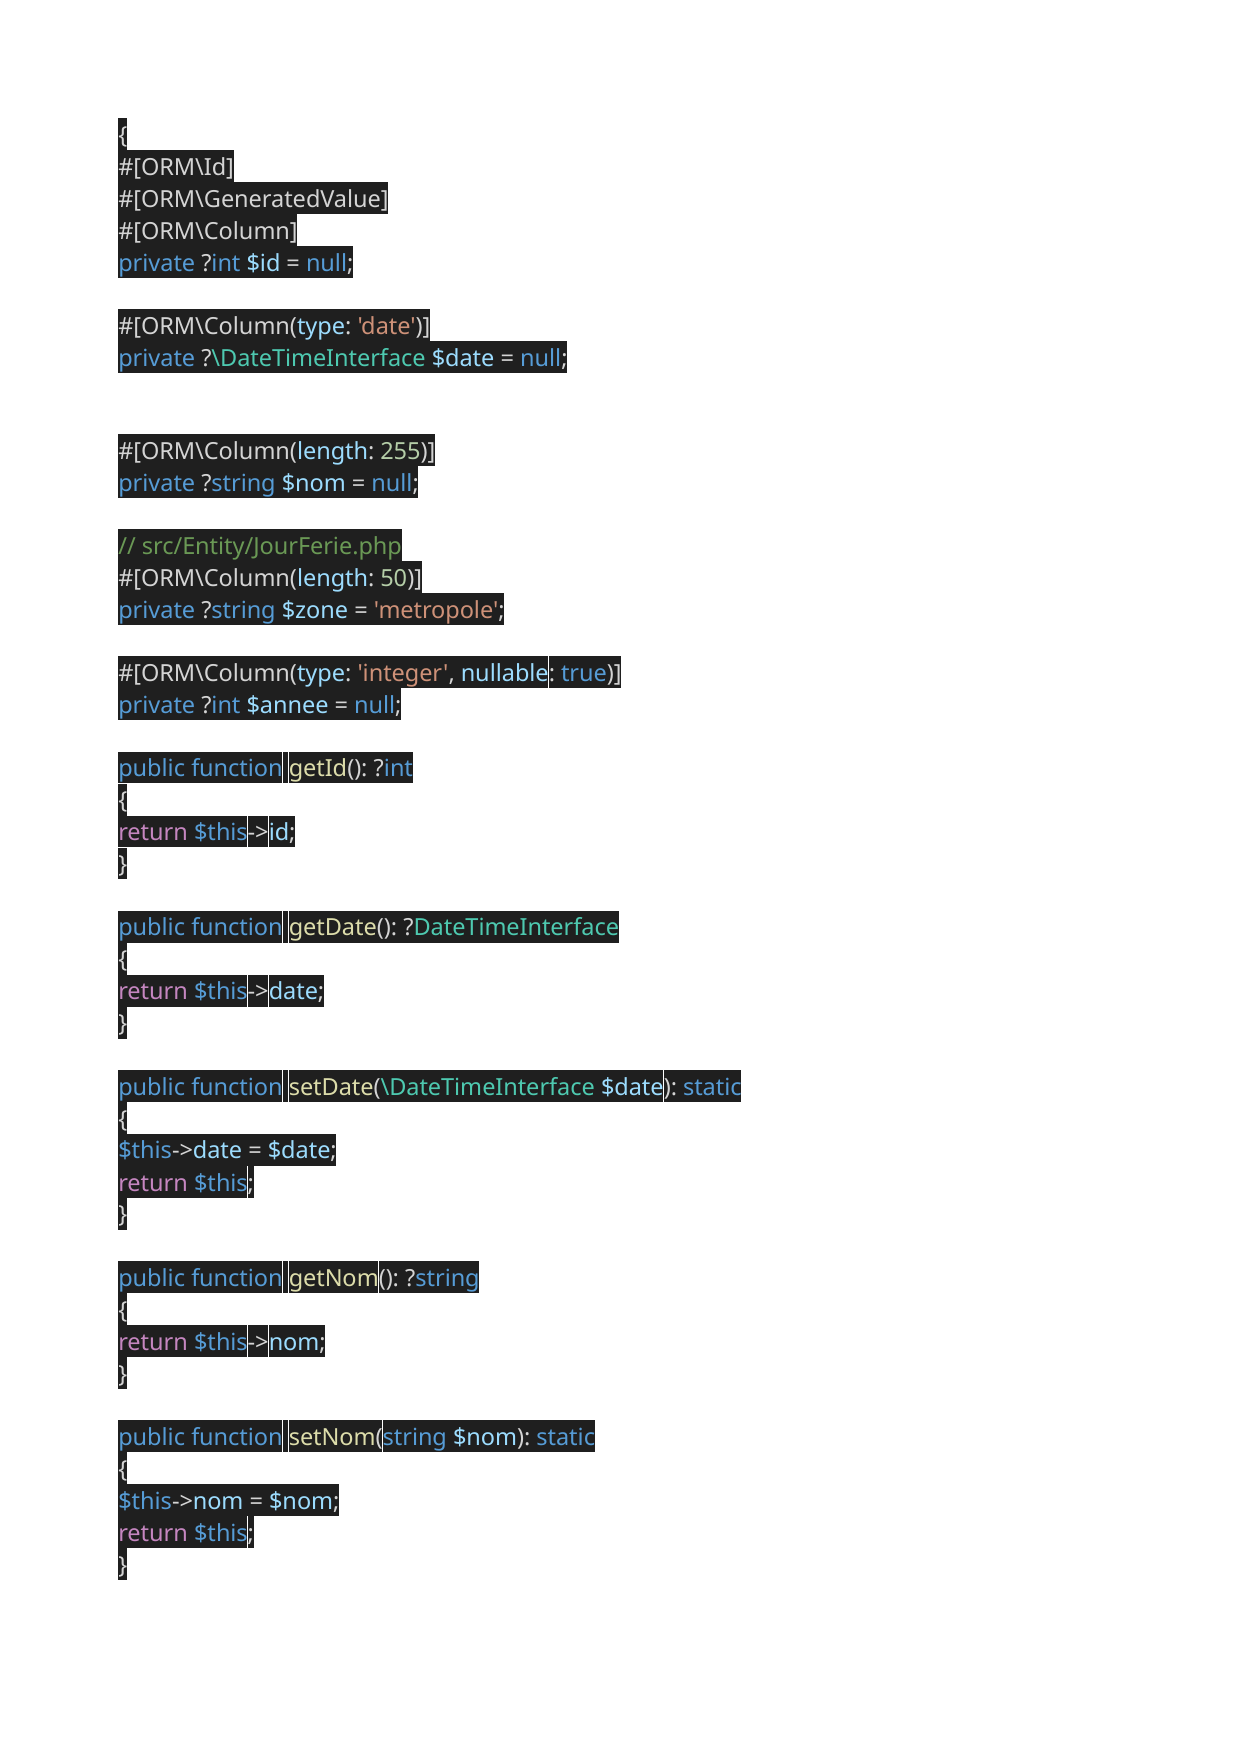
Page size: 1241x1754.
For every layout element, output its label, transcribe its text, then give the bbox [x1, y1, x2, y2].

text { [118, 1293, 1122, 1325]
text private ?string $zone = 'metropole'; [118, 593, 1122, 625]
text } [118, 1357, 1122, 1389]
text { [118, 943, 1122, 975]
text private ?\DateTimeInterface $date = null; [118, 341, 1122, 373]
text } [118, 1198, 1122, 1230]
text #[ORM\Id] [118, 150, 1122, 182]
text public function setDate(\DateTimeInterface $date): static [118, 1070, 1122, 1102]
text return $this->id; [118, 816, 1122, 847]
text public function getId(): ?int [118, 752, 1122, 783]
text private ?string $nom = null; [118, 466, 1122, 498]
text return $this; [118, 1516, 1122, 1548]
text { [118, 1452, 1122, 1484]
text } [118, 1548, 1122, 1580]
text return $this->nom; [118, 1325, 1122, 1357]
text #[ORM\Column(length: 50)] [118, 561, 1122, 593]
text public function getDate(): ?DateTimeInterface [118, 911, 1122, 943]
text { [118, 118, 1122, 150]
text private ?int $id = null; [118, 246, 1122, 278]
text #[ORM\GeneratedValue] [118, 182, 1122, 214]
text return $this; [118, 1166, 1122, 1198]
text #[ORM\Column] [118, 214, 1122, 246]
text #[ORM\Column(type: 'integer', nullable: true)] [118, 656, 1122, 688]
text { [118, 783, 1122, 816]
text public function setNom(string $nom): static [118, 1420, 1122, 1452]
text private ?int $annee = null; [118, 688, 1122, 720]
text } [118, 1007, 1122, 1039]
text #[ORM\Column(type: 'date')] [118, 309, 1122, 341]
text { [118, 1102, 1122, 1134]
text #[ORM\Column(length: 255)] [118, 434, 1122, 466]
text // src/Entity/JourFerie.php [118, 529, 1122, 561]
text return $this->date; [118, 975, 1122, 1007]
text $this->date = $date; [118, 1134, 1122, 1166]
text public function getNom(): ?string [118, 1261, 1122, 1293]
text } [118, 847, 1122, 879]
text $this->nom = $nom; [118, 1484, 1122, 1516]
